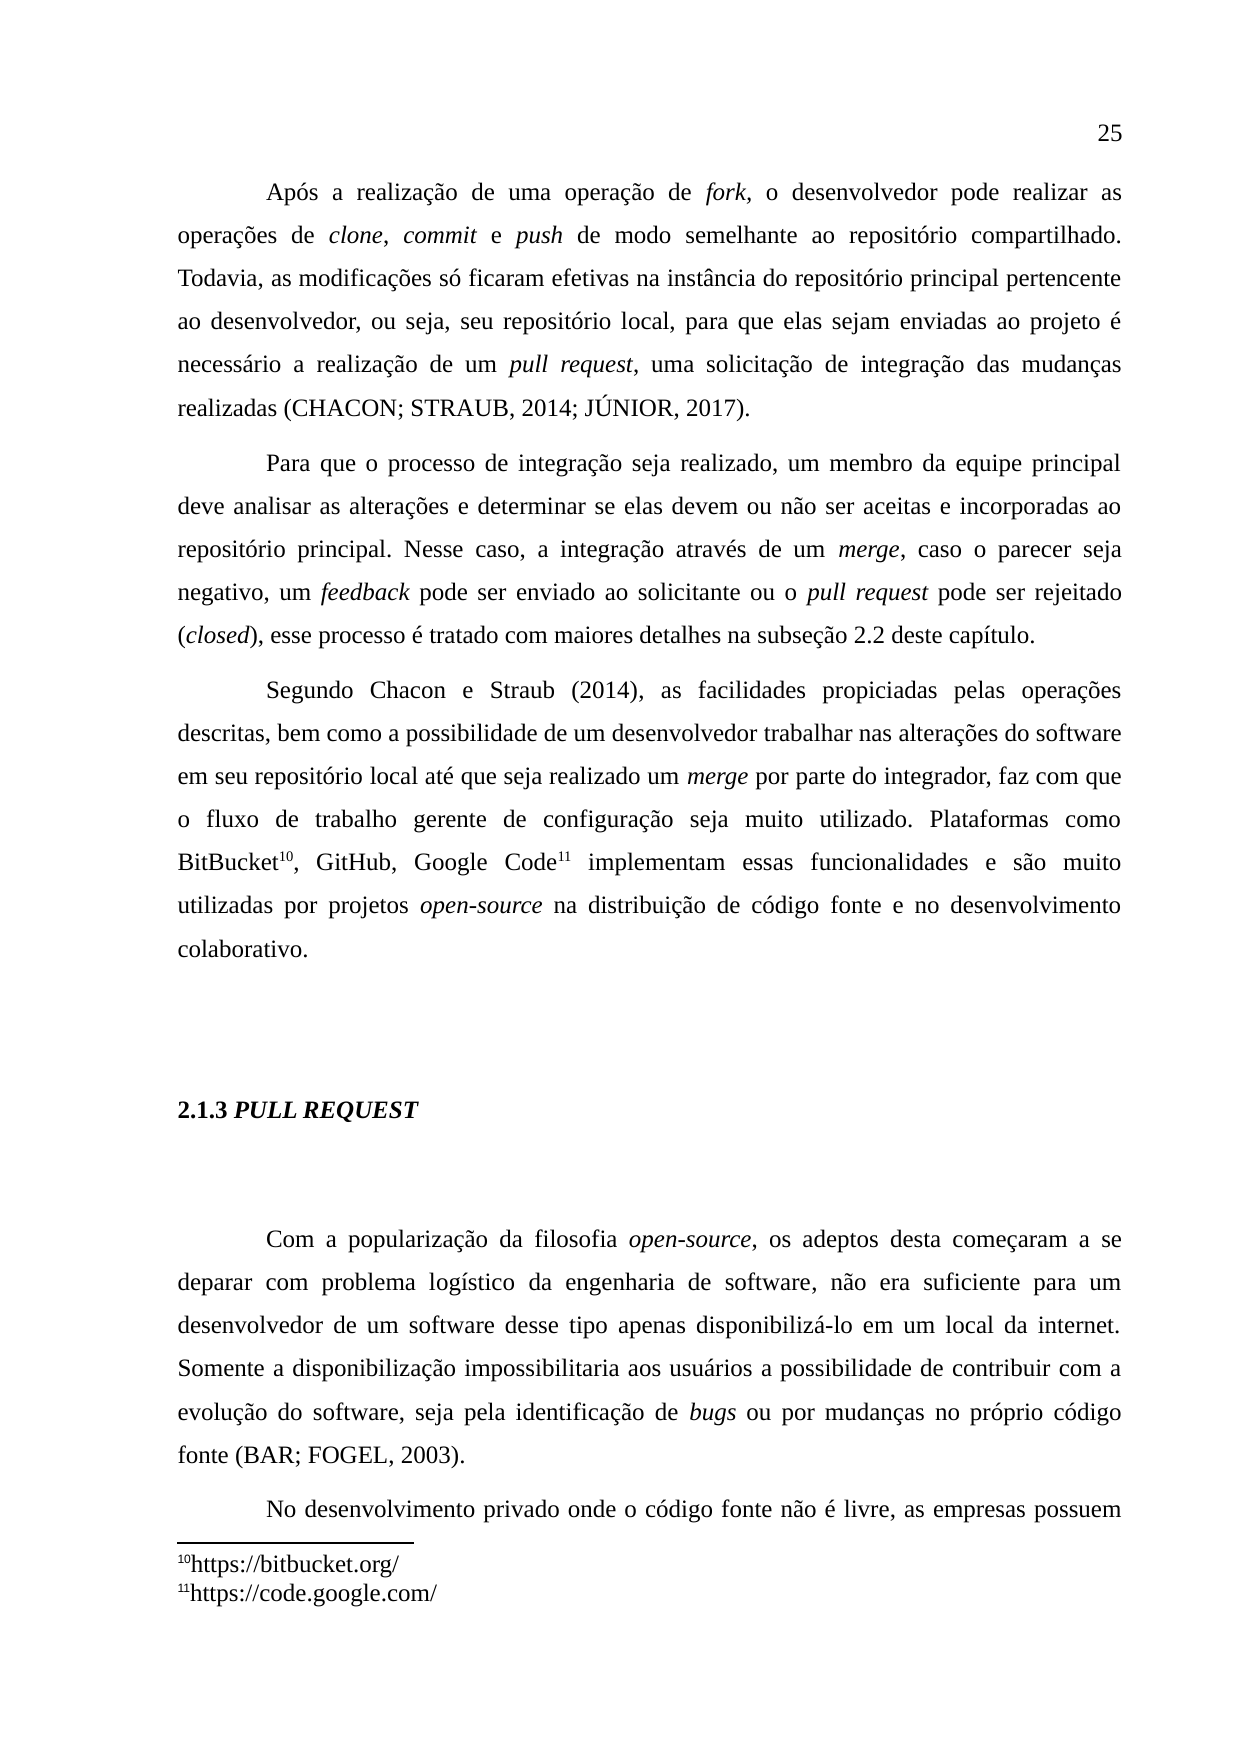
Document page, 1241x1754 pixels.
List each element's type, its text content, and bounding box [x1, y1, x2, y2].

text https://code.google.com/ [177, 1578, 1122, 1606]
text 2.1.3 Pull Request [177, 1095, 1122, 1124]
text Após a realização de uma operação de fork, o desenvolvedor pode realizar as operações de clone, commit e push de modo semelhante ao repositório compartilhado. Todavia, as modificações só ficaram efetivas na instância do repositório principal pertencente ao desenvolvedor, ou seja, seu repositório local, para que elas sejam enviadas ao projeto é necessário a realização de um pull request, uma solicitação de integração das mudanças realizadas (CHACON; STRAUB, 2014; JÚNIOR, 2017). [177, 177, 1122, 421]
text Para que o processo de integração seja realizado, um membro da equipe principal deve analisar as alterações e determinar se elas devem ou não ser aceitas e incorporadas ao repositório principal. Nesse caso, a integração através de um merge, caso o parecer seja negativo, um feedback pode ser enviado ao solicitante ou o pull request pode ser rejeitado (closed), esse processo é tratado com maiores detalhes na subseção 2.2 deste capítulo. [177, 448, 1122, 649]
text https://bitbucket.org/ [177, 1549, 1122, 1578]
text Segundo Chacon e Straub (2014), as facilidades propiciadas pelas operações descritas, bem como a possibilidade de um desenvolvedor trabalhar nas alterações do software em seu repositório local até que seja realizado um merge por parte do integrador, faz com que o fluxo de trabalho gerente de configuração seja muito utilizado. Plataformas como BitBucket, GitHub, Google Code implementam essas funcionalidades e são muito utilizadas por projetos open-source na distribuição de código fonte e no desenvolvimento colaborativo. [177, 675, 1122, 962]
text No desenvolvimento privado onde o código fonte não é livre, as empresas possuem [177, 1494, 1122, 1523]
text Com a popularização da filosofia open-source, os adeptos desta começaram a se deparar com problema logístico da engenharia de software, não era suficiente para um desenvolvedor de um software desse tipo apenas disponibilizá-lo em um local da internet. Somente a disponibilização impossibilitaria aos usuários a possibilidade de contribuir com a evolução do software, seja pela identificação de bugs ou por mudanças no próprio código fonte (BAR; FOGEL, 2003). [177, 1224, 1122, 1468]
